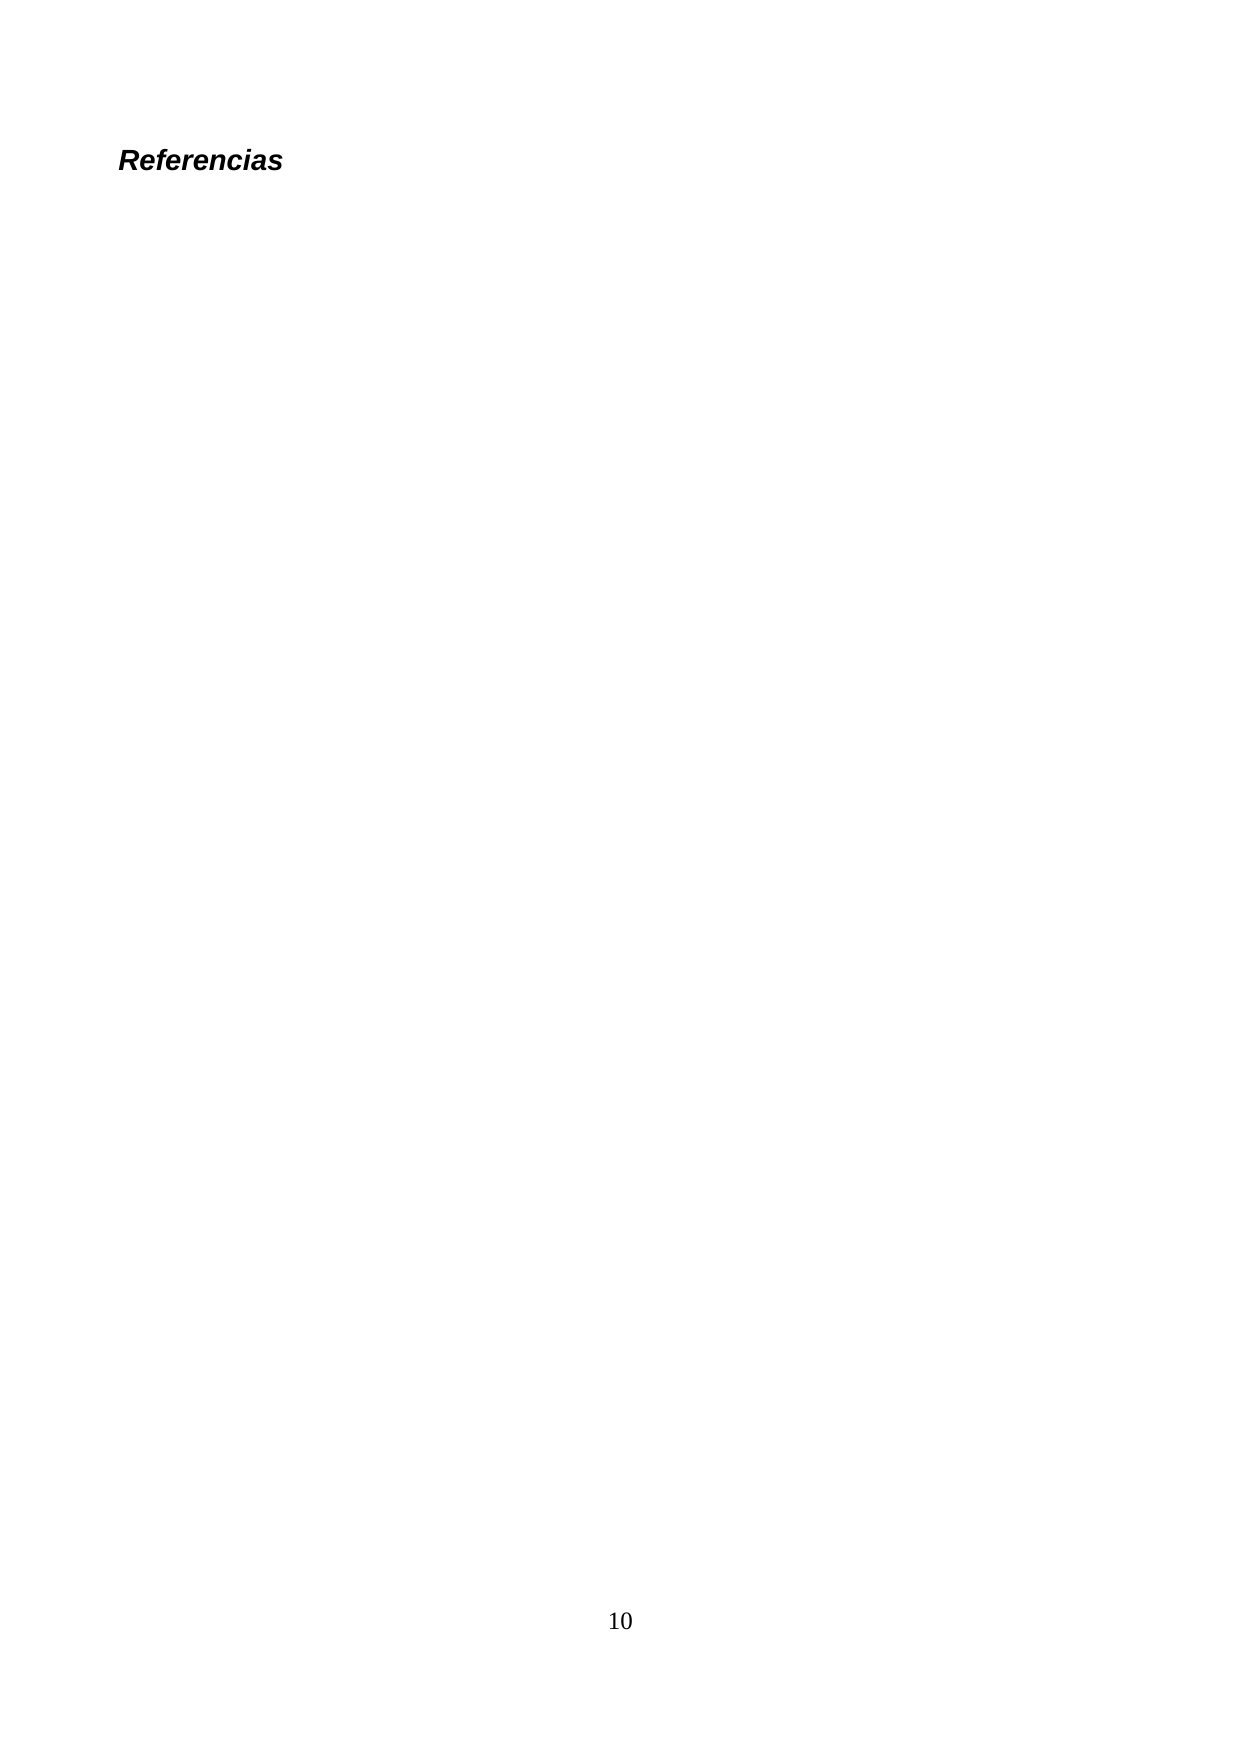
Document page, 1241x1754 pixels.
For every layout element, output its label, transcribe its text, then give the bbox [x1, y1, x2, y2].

subtitle Referencias [118, 143, 1122, 177]
